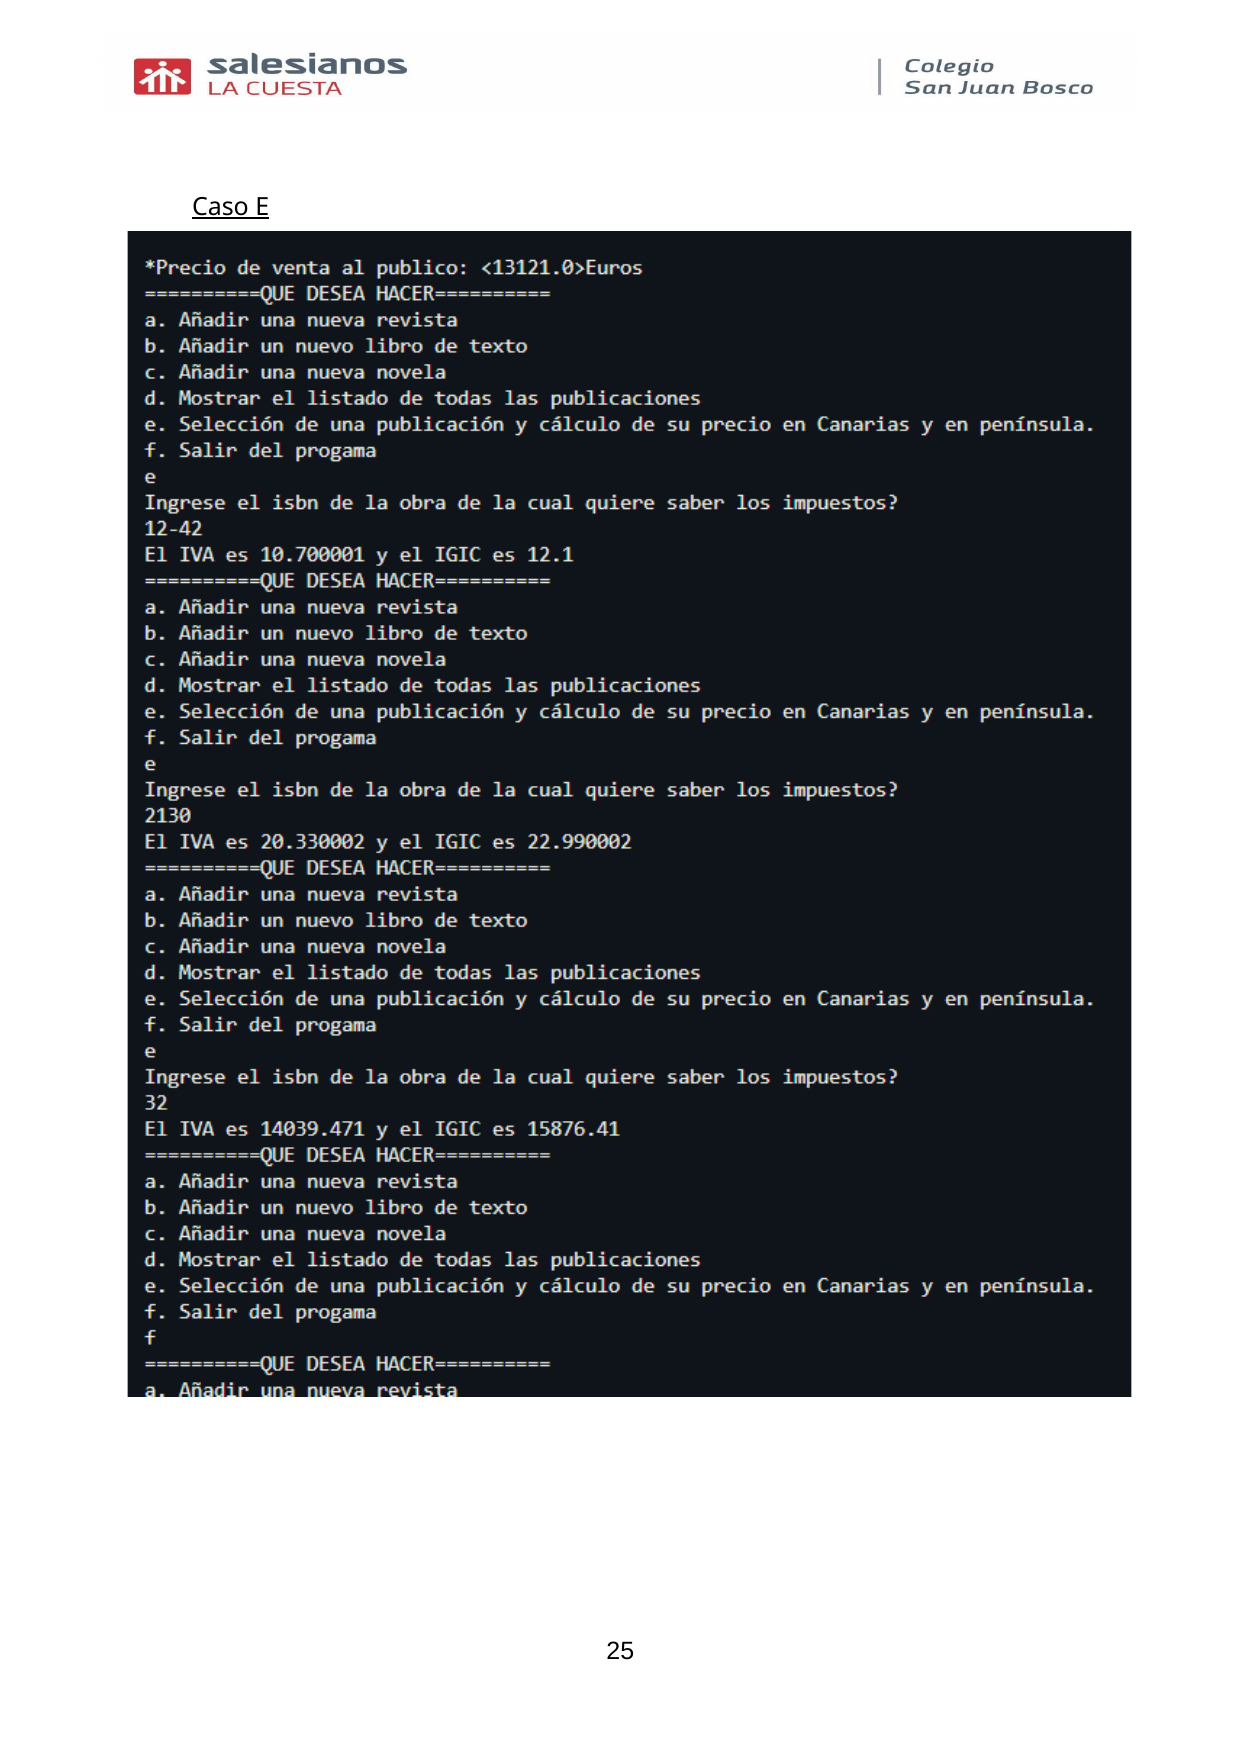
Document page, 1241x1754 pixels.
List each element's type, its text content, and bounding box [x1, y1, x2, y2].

text Caso E [118, 188, 1122, 222]
